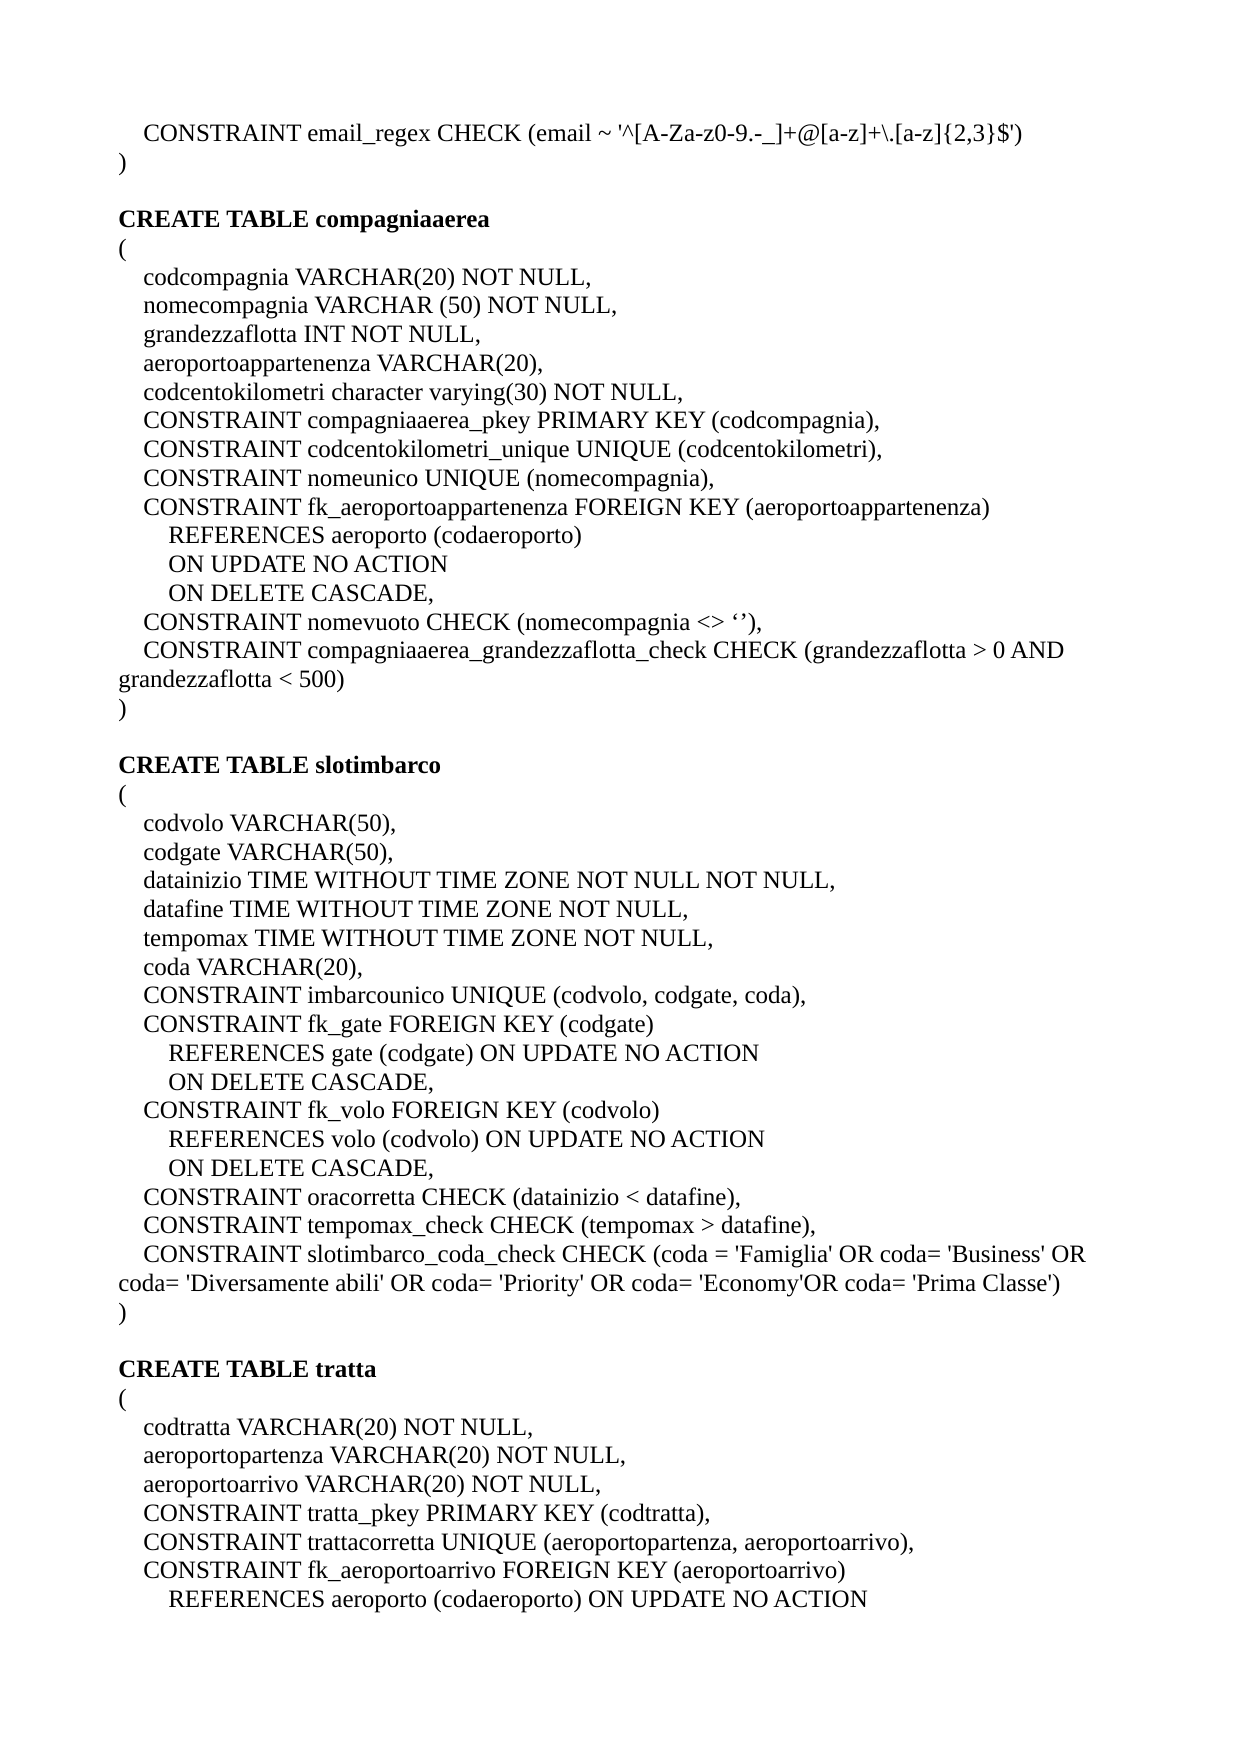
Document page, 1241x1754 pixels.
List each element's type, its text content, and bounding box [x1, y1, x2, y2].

text CONSTRAINT slotimbarco_coda_check CHECK (coda = 'Famiglia' OR coda= 'Business' OR coda= 'Diversamente abili' OR coda= 'Priority' OR coda= 'Economy'OR coda= 'Prima Classe') [118, 1239, 1122, 1297]
text CONSTRAINT nomevuoto CHECK (nomecompagnia <> ‘’), [118, 607, 1122, 636]
text coda VARCHAR(20), [118, 952, 1122, 981]
text CONSTRAINT fk_volo FOREIGN KEY (codvolo) [118, 1096, 1122, 1124]
text CREATE TABLE compagniaaerea [118, 204, 1122, 233]
text tempomax TIME WITHOUT TIME ZONE NOT NULL, [118, 923, 1122, 952]
text ) [118, 693, 1122, 722]
text CONSTRAINT tratta_pkey PRIMARY KEY (codtratta), [118, 1498, 1122, 1527]
text CONSTRAINT email_regex CHECK (email ~ '^[A-Za-z0-9.-_]+@[a-z]+\.[a-z]{2,3}$') [118, 118, 1122, 147]
text CREATE TABLE slotimbarco [118, 751, 1122, 779]
text CONSTRAINT codcentokilometri_unique UNIQUE (codcentokilometri), [118, 434, 1122, 463]
text CONSTRAINT tempomax_check CHECK (tempomax > datafine), [118, 1211, 1122, 1239]
text aeroportoappartenenza VARCHAR(20), [118, 348, 1122, 377]
text nomecompagnia VARCHAR (50) NOT NULL, [118, 291, 1122, 319]
text REFERENCES aeroporto (codaeroporto) [118, 521, 1122, 549]
text REFERENCES gate (codgate) ON UPDATE NO ACTION [118, 1038, 1122, 1067]
text ON DELETE CASCADE, [118, 1153, 1122, 1182]
text codvolo VARCHAR(50), [118, 808, 1122, 837]
text CONSTRAINT trattacorretta UNIQUE (aeroportopartenza, aeroportoarrivo), [118, 1527, 1122, 1556]
text datainizio TIME WITHOUT TIME ZONE NOT NULL NOT NULL, [118, 866, 1122, 894]
text ON DELETE CASCADE, [118, 1067, 1122, 1096]
text ON UPDATE NO ACTION [118, 549, 1122, 578]
text codcentokilometri character varying(30) NOT NULL, [118, 377, 1122, 406]
text grandezzaflotta INT NOT NULL, [118, 319, 1122, 348]
text CONSTRAINT imbarcounico UNIQUE (codvolo, codgate, coda), [118, 981, 1122, 1009]
text ( [118, 1383, 1122, 1412]
text datafine TIME WITHOUT TIME ZONE NOT NULL, [118, 894, 1122, 923]
text codcompagnia VARCHAR(20) NOT NULL, [118, 262, 1122, 291]
text CONSTRAINT compagniaaerea_grandezzaflotta_check CHECK (grandezzaflotta > 0 AND grandezzaflotta < 500) [118, 636, 1122, 693]
text ) [118, 147, 1122, 176]
text CREATE TABLE tratta [118, 1354, 1122, 1383]
text ) [118, 1297, 1122, 1326]
text REFERENCES volo (codvolo) ON UPDATE NO ACTION [118, 1124, 1122, 1153]
text codgate VARCHAR(50), [118, 837, 1122, 866]
text aeroportopartenza VARCHAR(20) NOT NULL, [118, 1441, 1122, 1469]
text CONSTRAINT fk_gate FOREIGN KEY (codgate) [118, 1009, 1122, 1038]
text CONSTRAINT nomeunico UNIQUE (nomecompagnia), [118, 463, 1122, 492]
text CONSTRAINT oracorretta CHECK (datainizio < datafine), [118, 1182, 1122, 1211]
text ON DELETE CASCADE, [118, 578, 1122, 607]
text ( [118, 233, 1122, 262]
text REFERENCES aeroporto (codaeroporto) ON UPDATE NO ACTION [118, 1584, 1122, 1613]
text CONSTRAINT fk_aeroportoappartenenza FOREIGN KEY (aeroportoappartenenza) [118, 492, 1122, 521]
text ( [118, 779, 1122, 808]
text aeroportoarrivo VARCHAR(20) NOT NULL, [118, 1469, 1122, 1498]
text CONSTRAINT compagniaaerea_pkey PRIMARY KEY (codcompagnia), [118, 406, 1122, 434]
text CONSTRAINT fk_aeroportoarrivo FOREIGN KEY (aeroportoarrivo) [118, 1556, 1122, 1584]
text codtratta VARCHAR(20) NOT NULL, [118, 1412, 1122, 1441]
